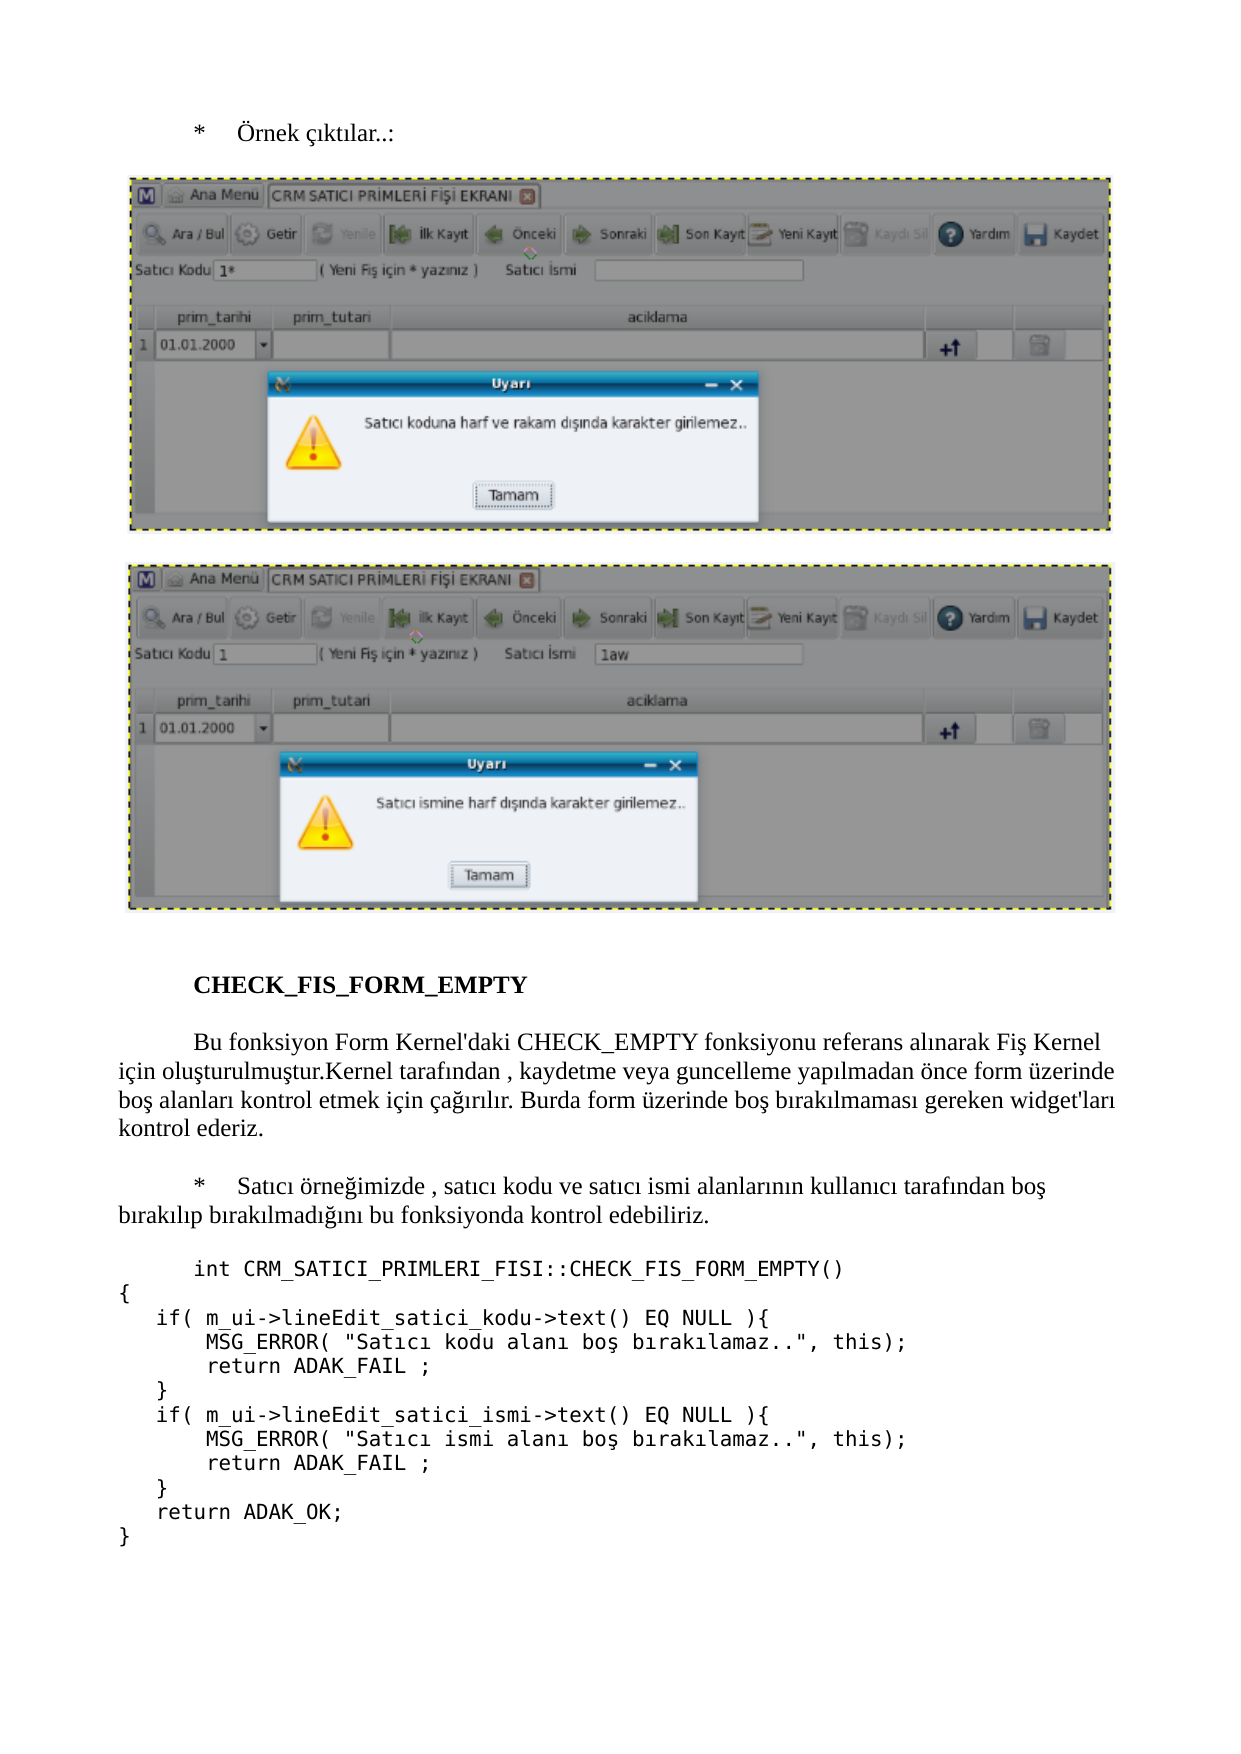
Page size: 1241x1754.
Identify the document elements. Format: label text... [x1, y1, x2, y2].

picture [124, 562, 1116, 913]
text int CRM_SATICI_PRIMLERI_FISI::CHECK_FIS_FORM_EMPTY() [118, 1257, 1122, 1281]
text * Örnek çıktılar..: [118, 118, 1122, 147]
text } [118, 1524, 1122, 1548]
text } [118, 1476, 1122, 1500]
text { [118, 1281, 1122, 1306]
picture [127, 175, 1114, 534]
text MSG_ERROR( "Satıcı kodu alanı boş bırakılamaz..", this); [118, 1330, 1122, 1354]
text return ADAK_FAIL ; [118, 1451, 1122, 1476]
text return ADAK_OK; [118, 1500, 1122, 1524]
text return ADAK_FAIL ; [118, 1354, 1122, 1378]
text * Satıcı örneğimizde , satıcı kodu ve satıcı ismi alanlarının kullanıcı tarafından boş bırakılıp bırakılmadığını bu fonksiyonda kontrol edebiliriz. [118, 1171, 1122, 1228]
text if( m_ui->lineEdit_satici_kodu->text() EQ NULL ){ [118, 1306, 1122, 1330]
text CHECK_FIS_FORM_EMPTY [118, 970, 1122, 998]
text } [118, 1378, 1122, 1403]
text Bu fonksiyon Form Kernel'daki CHECK_EMPTY fonksiyonu referans alınarak Fiş Kernel için oluşturulmuştur.Kernel tarafından , kaydetme veya guncelleme yapılmadan önce form üzerinde boş alanları kontrol etmek için çağırılır. Burda form üzerinde boş bırakılmaması gereken widget'ları kontrol ederiz. [118, 1027, 1122, 1142]
text MSG_ERROR( "Satıcı ismi alanı boş bırakılamaz..", this); [118, 1427, 1122, 1451]
text if( m_ui->lineEdit_satici_ismi->text() EQ NULL ){ [118, 1403, 1122, 1427]
